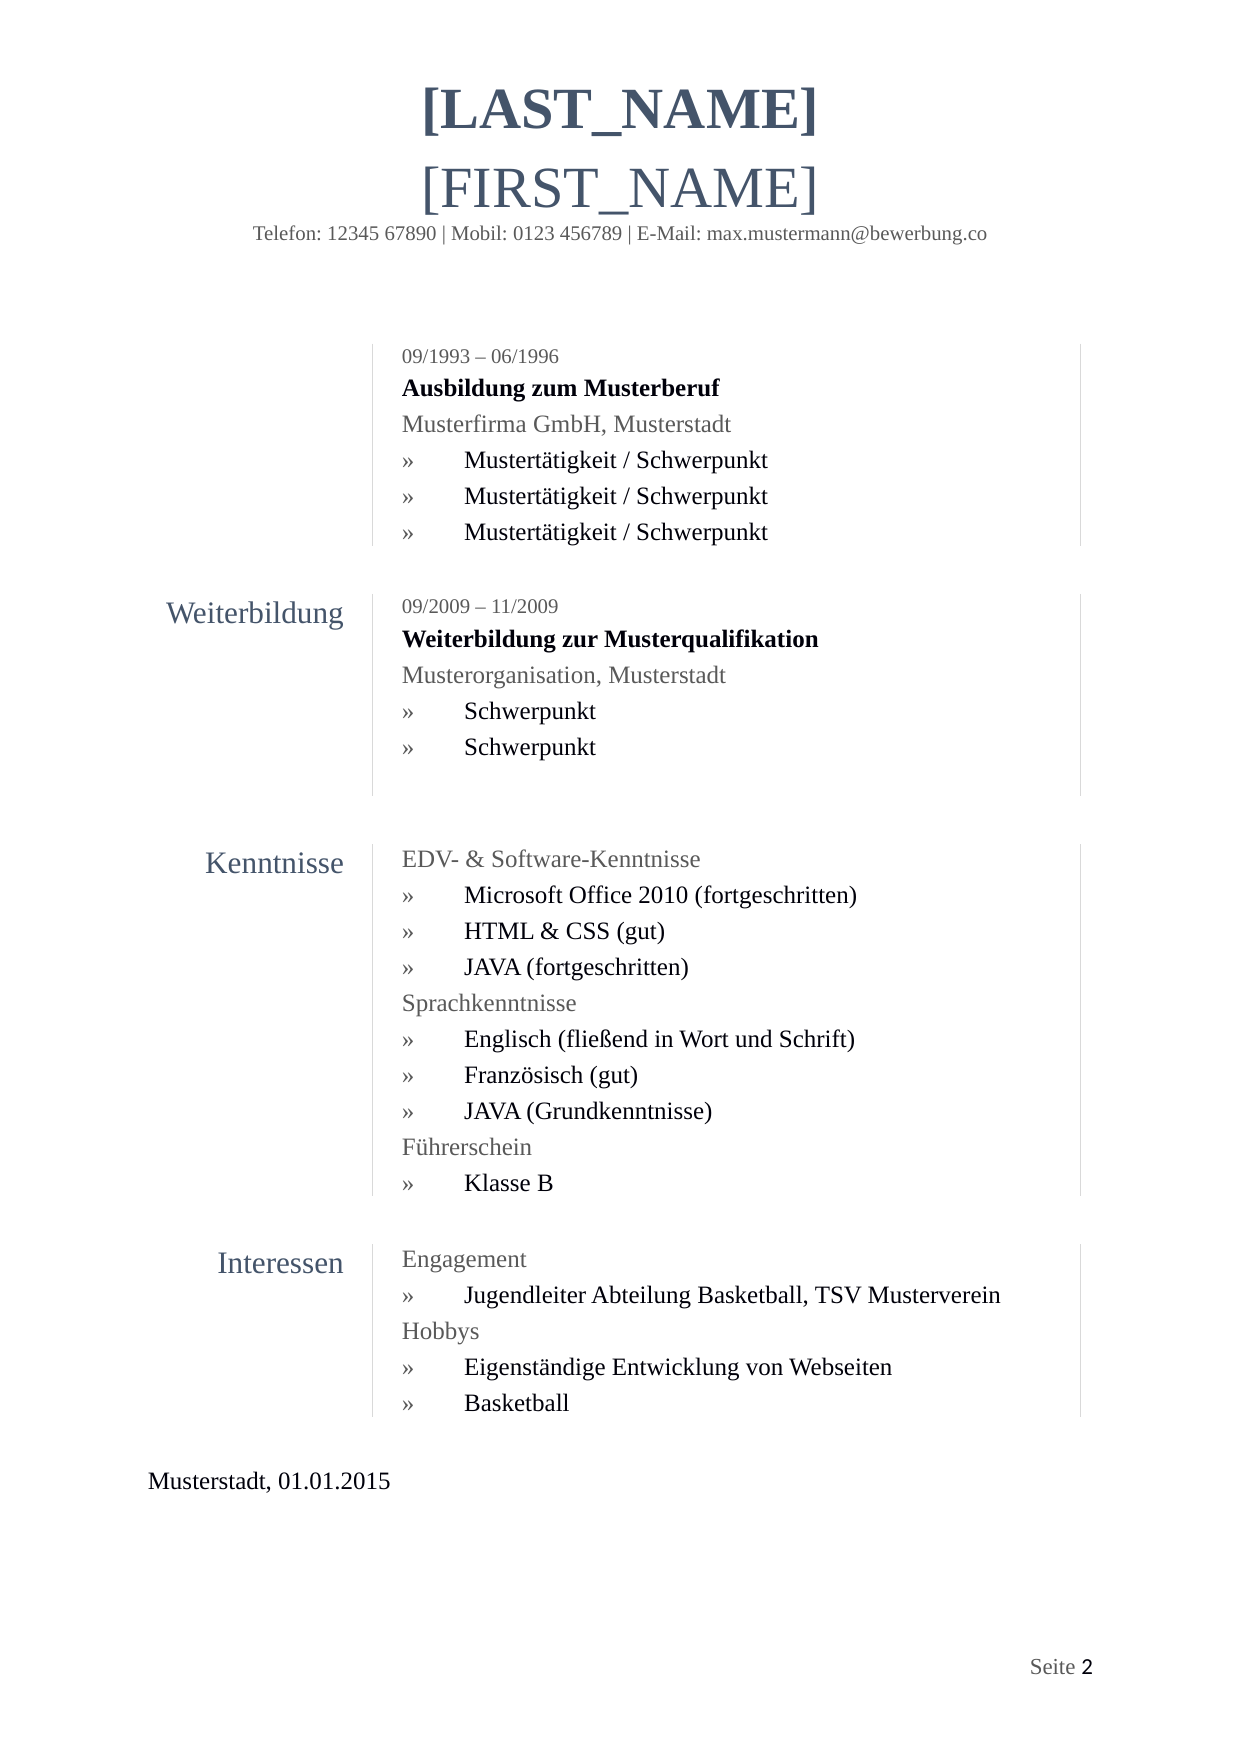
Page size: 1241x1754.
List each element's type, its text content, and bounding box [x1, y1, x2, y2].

table_header [136, 344, 372, 546]
table_header Interessen [136, 1244, 372, 1417]
table_header EDV- & Software-Kenntnisse Microsoft Office 2010 (fortgeschritten) HTML & CSS (gut) JAVA (fortgeschritten) Sprachkenntnisse Englisch (fließend in Wort und Schrift) Französisch (gut) JAVA (Grundkenntnisse) Führerschein Klasse B [373, 844, 1080, 1196]
table_header 09/1993 – 06/1996 Ausbildung zum Musterberuf Musterfirma GmbH, Musterstadt Mustertätigkeit / Schwerpunkt Mustertätigkeit / Schwerpunkt Mustertätigkeit / Schwerpunkt [373, 344, 1080, 546]
text Musterstadt, 01.01.2015 [148, 1464, 1093, 1496]
table_header Engagement Jugendleiter Abteilung Basketball, TSV Musterverein Hobbys Eigenständige Entwicklung von Webseiten Basketball [373, 1244, 1080, 1417]
table_header Weiterbildung [136, 594, 372, 796]
table_header 09/2009 – 11/2009 Weiterbildung zur Musterqualifikation Musterorganisation, Musterstadt Schwerpunkt Schwerpunkt [373, 594, 1080, 796]
table_header Kenntnisse [136, 844, 372, 1196]
